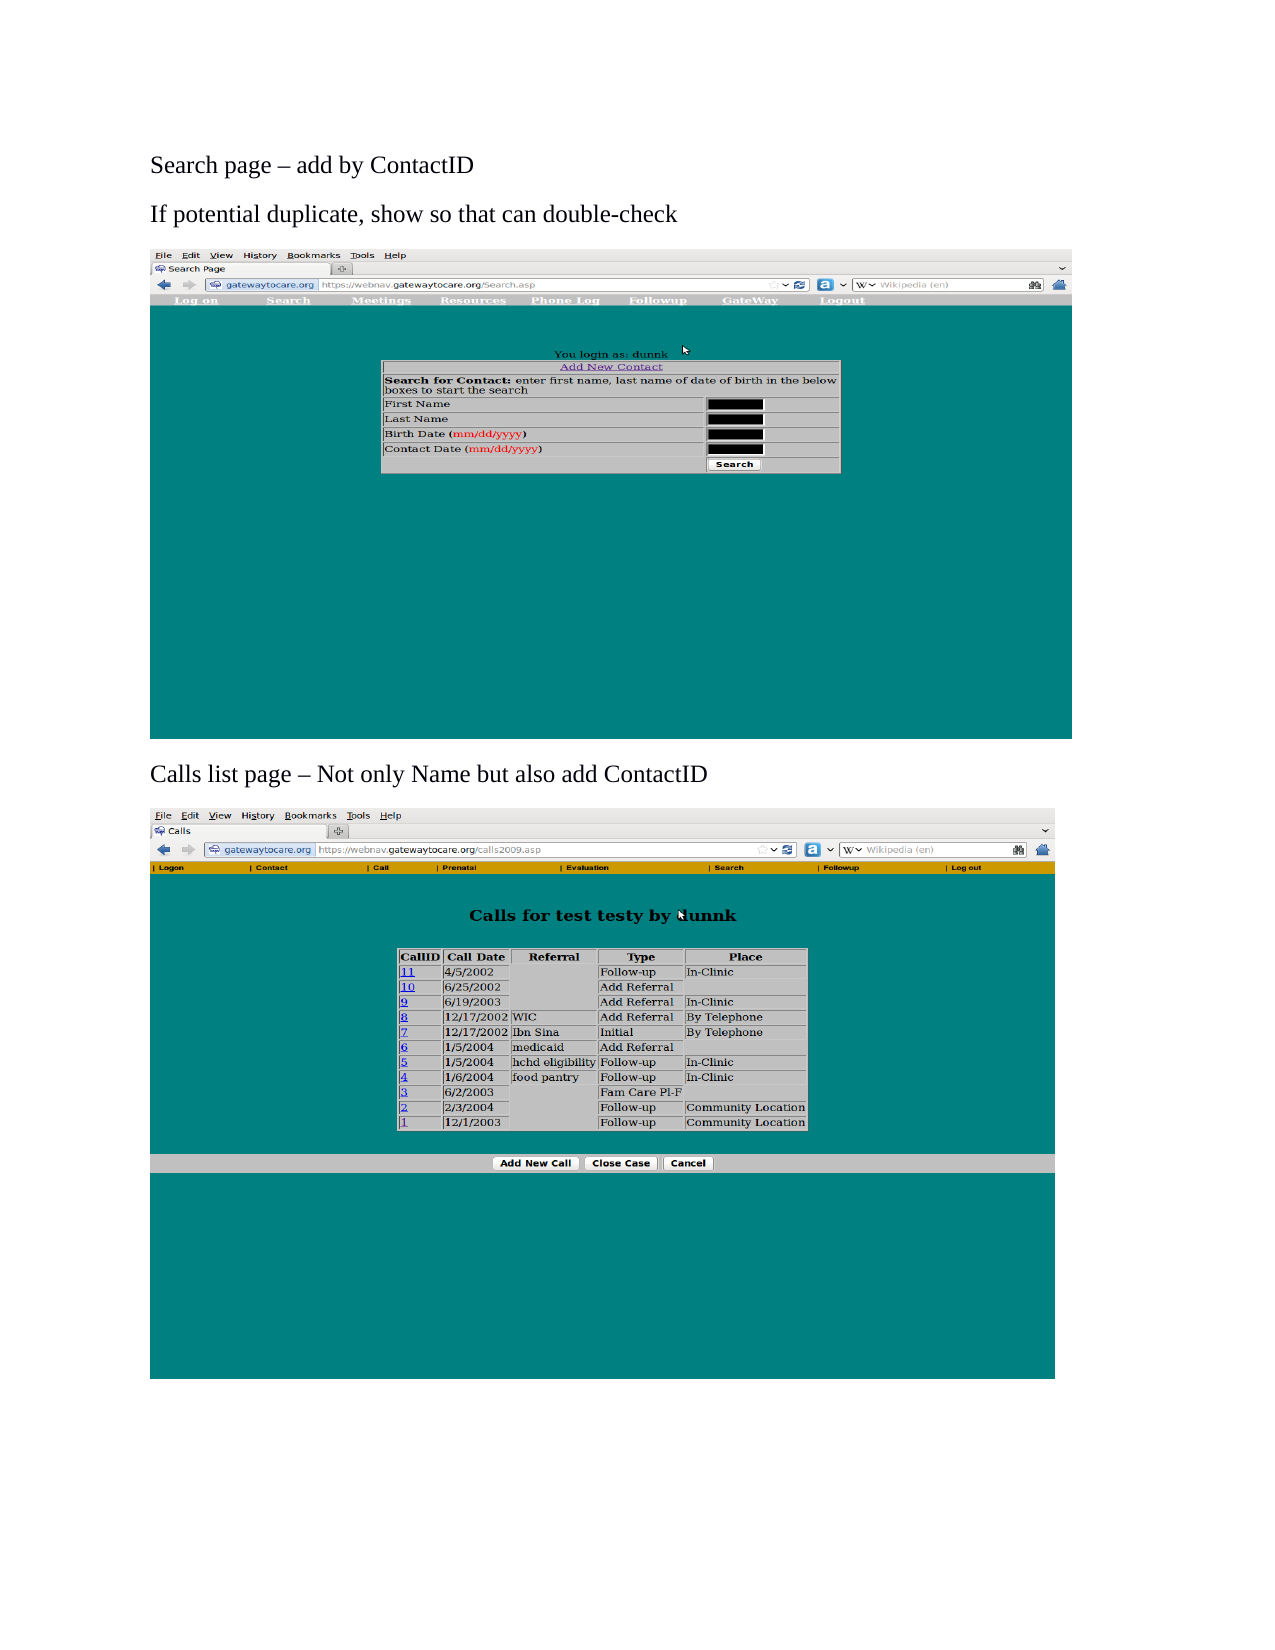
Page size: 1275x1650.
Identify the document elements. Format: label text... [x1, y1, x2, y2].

picture [150, 808, 1055, 1379]
picture [150, 249, 1072, 739]
text If potential duplicate, show so that can double-check [150, 199, 1125, 228]
text Calls list page – Not only Name but also add ContactID [150, 759, 1125, 788]
text Search page – add by ContactID [150, 150, 1125, 179]
